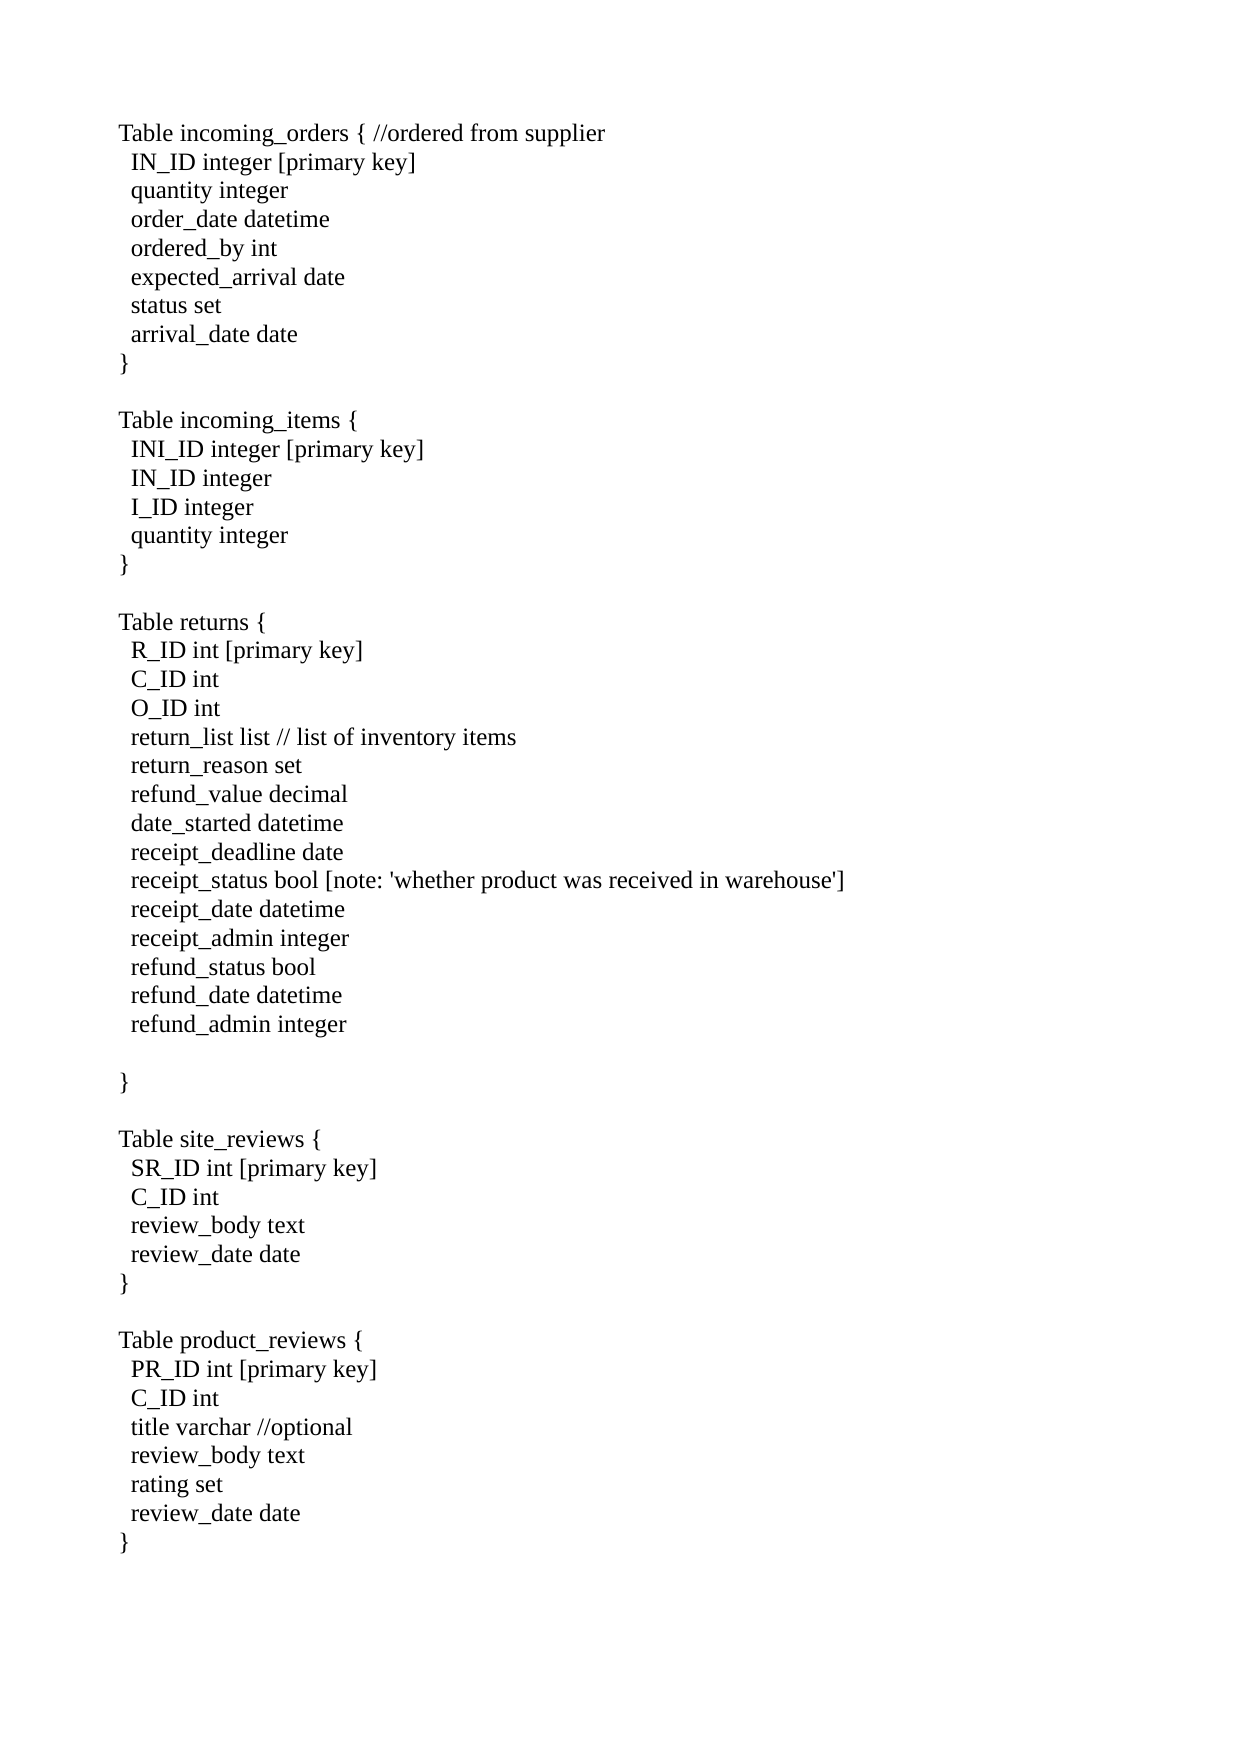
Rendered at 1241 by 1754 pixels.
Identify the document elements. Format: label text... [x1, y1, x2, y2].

text quantity integer [118, 521, 1122, 549]
text ordered_by int [118, 233, 1122, 262]
text } [118, 348, 1122, 377]
text IN_ID integer [primary key] [118, 147, 1122, 176]
text review_date date [118, 1239, 1122, 1268]
text O_ID int [118, 693, 1122, 722]
text refund_value decimal [118, 779, 1122, 808]
text receipt_deadline date [118, 837, 1122, 866]
text title varchar //optional [118, 1412, 1122, 1441]
text return_reason set [118, 751, 1122, 779]
text } [118, 1527, 1122, 1556]
text C_ID int [118, 1182, 1122, 1211]
text expected_arrival date [118, 262, 1122, 291]
text Table site_reviews { [118, 1124, 1122, 1153]
text C_ID int [118, 1383, 1122, 1412]
text refund_date datetime [118, 981, 1122, 1009]
text order_date datetime [118, 204, 1122, 233]
text Table incoming_items { [118, 406, 1122, 434]
text } [118, 1268, 1122, 1297]
text SR_ID int [primary key] [118, 1153, 1122, 1182]
text IN_ID integer [118, 463, 1122, 492]
text Table product_reviews { [118, 1326, 1122, 1354]
text review_date date [118, 1498, 1122, 1527]
text status set [118, 291, 1122, 319]
text receipt_status bool [note: 'whether product was received in warehouse'] [118, 866, 1122, 894]
text quantity integer [118, 176, 1122, 204]
text rating set [118, 1469, 1122, 1498]
text } [118, 549, 1122, 578]
text arrival_date date [118, 319, 1122, 348]
text review_body text [118, 1441, 1122, 1469]
text Table returns { [118, 607, 1122, 636]
text C_ID int [118, 664, 1122, 693]
text refund_admin integer [118, 1009, 1122, 1038]
text } [118, 1067, 1122, 1096]
text review_body text [118, 1211, 1122, 1239]
text receipt_date datetime [118, 894, 1122, 923]
text Table incoming_orders { //ordered from supplier [118, 118, 1122, 147]
text INI_ID integer [primary key] [118, 434, 1122, 463]
text refund_status bool [118, 952, 1122, 981]
text receipt_admin integer [118, 923, 1122, 952]
text date_started datetime [118, 808, 1122, 837]
text R_ID int [primary key] [118, 636, 1122, 664]
text return_list list // list of inventory items [118, 722, 1122, 751]
text I_ID integer [118, 492, 1122, 521]
text PR_ID int [primary key] [118, 1354, 1122, 1383]
